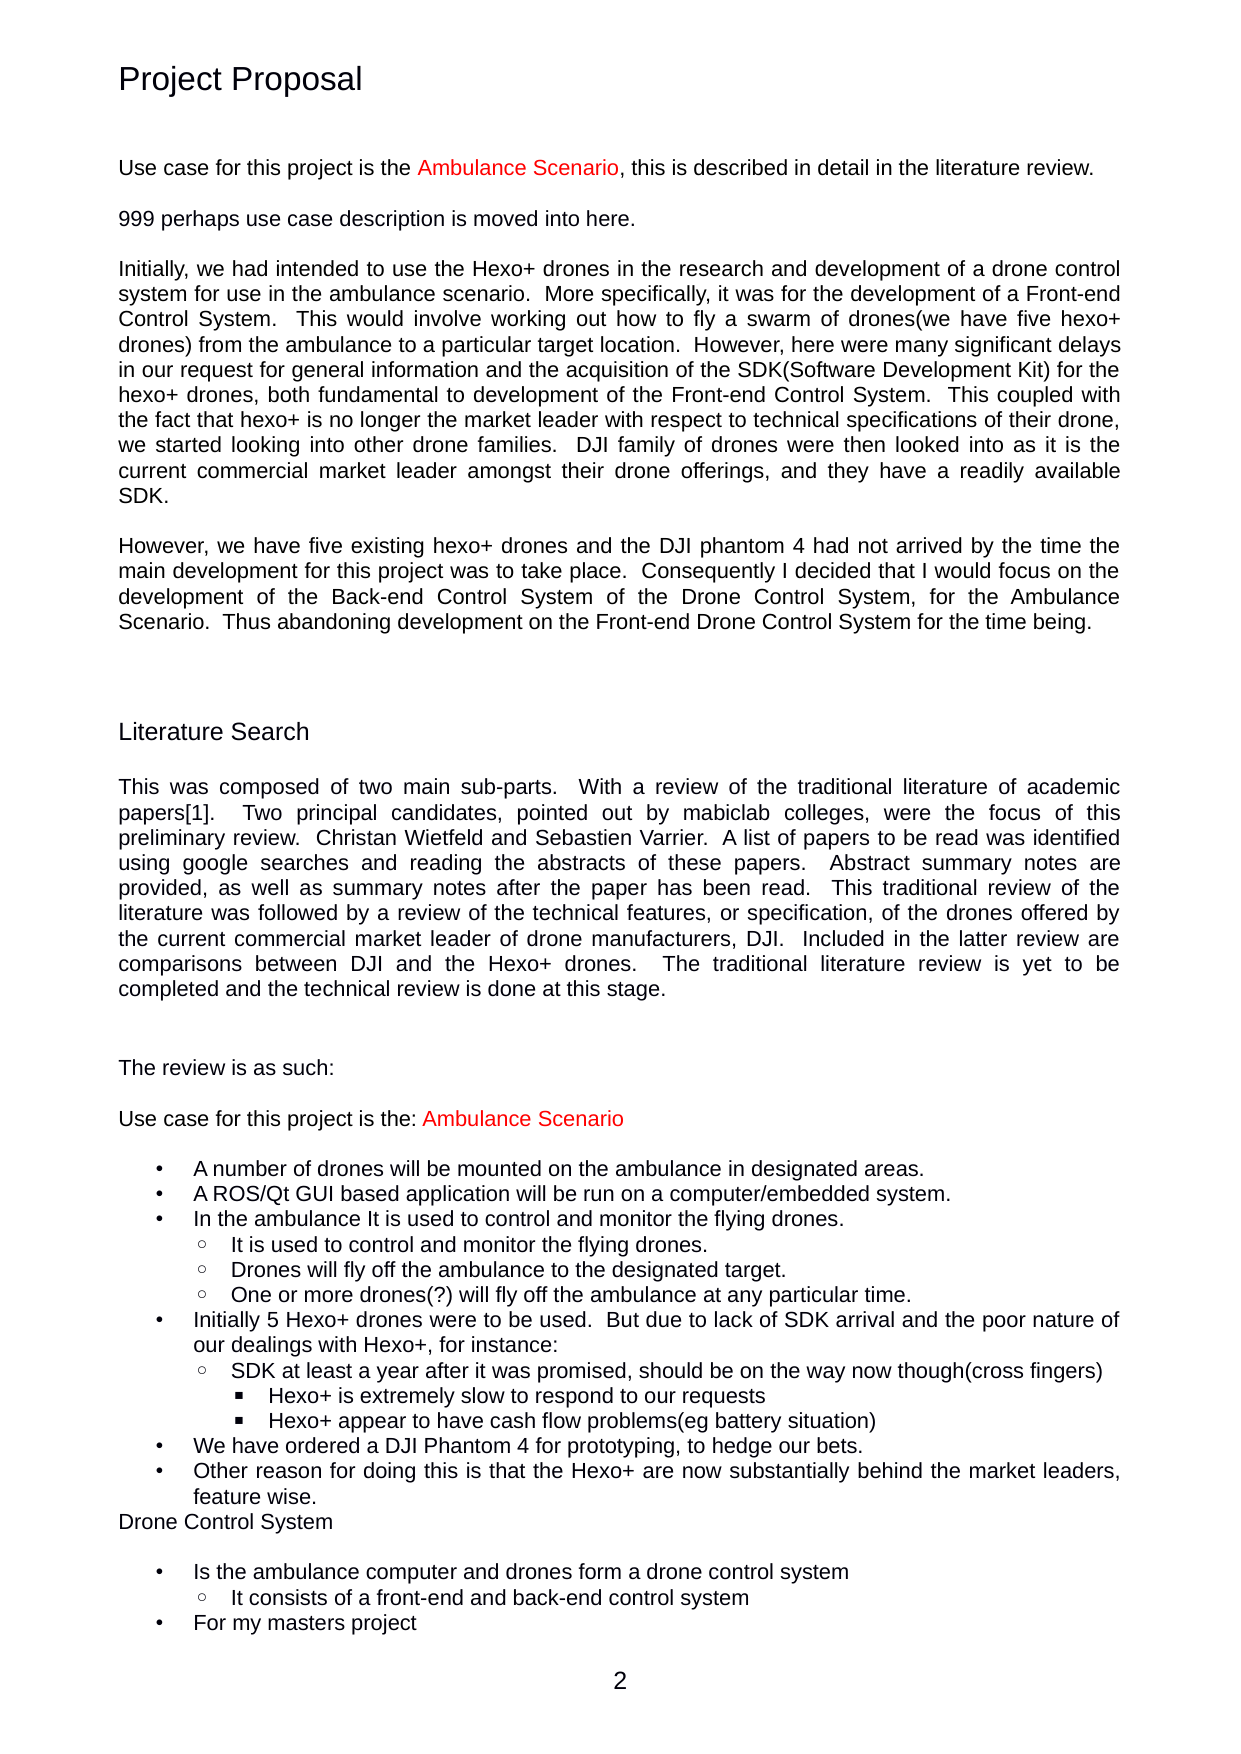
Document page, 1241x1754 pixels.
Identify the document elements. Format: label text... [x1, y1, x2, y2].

list We have ordered a DJI Phantom 4 for prototyping, to hedge our bets. [156, 1433, 1122, 1458]
text Project Proposal [118, 59, 1122, 97]
list Hexo+ appear to have cash flow problems(eg battery situation) [231, 1408, 1122, 1433]
list It is used to control and monitor the flying drones. [193, 1232, 1122, 1257]
list In the ambulance It is used to control and monitor the flying drones. [156, 1206, 1122, 1232]
text However, we have five existing hexo+ drones and the DJI phantom 4 had not arrived by the time the main development for this project was to take place. Consequently I decided that I would focus on the development of the Back-end Control System of the Drone Control System, for the Ambulance Scenario. Thus abandoning development on the Front-end Drone Control System for the time being. [118, 533, 1122, 634]
list For my masters project [156, 1610, 1122, 1635]
text This was composed of two main sub-parts. With a review of the traditional literature of academic papers[1]. Two principal candidates, pointed out by mabiclab colleges, were the focus of this preliminary review. Christan Wietfeld and Sebastien Varrier. A list of papers to be read was identified using google searches and reading the abstracts of these papers. Abstract summary notes are provided, as well as summary notes after the paper has been read. This traditional review of the literature was followed by a review of the technical features, or specification, of the drones offered by the current commercial market leader of drone manufacturers, DJI. Included in the latter review are comparisons between DJI and the Hexo+ drones. The traditional literature review is yet to be completed and the technical review is done at this stage. [118, 774, 1122, 1001]
text Drone Control System [118, 1509, 1122, 1534]
list Drones will fly off the ambulance to the designated target. [193, 1257, 1122, 1282]
list Other reason for doing this is that the Hexo+ are now substantially behind the market leaders, feature wise. [156, 1458, 1122, 1509]
list One or more drones(?) will fly off the ambulance at any particular time. [193, 1282, 1122, 1307]
text Use case for this project is the: Ambulance Scenario [118, 1106, 1122, 1131]
text Use case for this project is the Ambulance Scenario, this is described in detail in the literature review. [118, 155, 1122, 180]
text Literature Search [118, 717, 1122, 746]
text 999 perhaps use case description is moved into here. [118, 206, 1122, 231]
text The review is as such: [118, 1055, 1122, 1080]
list A ROS/Qt GUI based application will be run on a computer/embedded system. [156, 1181, 1122, 1206]
list Is the ambulance computer and drones form a drone control system [156, 1559, 1122, 1584]
list It consists of a front-end and back-end control system [193, 1584, 1122, 1610]
text Initially, we had intended to use the Hexo+ drones in the research and development of a drone control system for use in the ambulance scenario. More specifically, it was for the development of a Front-end Control System. This would involve working out how to fly a swarm of drones(we have five hexo+ drones) from the ambulance to a particular target location. However, here were many significant delays in our request for general information and the acquisition of the SDK(Software Development Kit) for the hexo+ drones, both fundamental to development of the Front-end Control System. This coupled with the fact that hexo+ is no longer the market leader with respect to technical specifications of their drone, we started looking into other drone families. DJI family of drones were then looked into as it is the current commercial market leader amongst their drone offerings, and they have a readily available SDK. [118, 256, 1122, 508]
list Initially 5 Hexo+ drones were to be used. But due to lack of SDK arrival and the poor nature of our dealings with Hexo+, for instance: [156, 1307, 1122, 1358]
list Hexo+ is extremely slow to respond to our requests [231, 1383, 1122, 1408]
list SDK at least a year after it was promised, should be on the way now though(cross fingers) [193, 1358, 1122, 1383]
list A number of drones will be mounted on the ambulance in designated areas. [156, 1156, 1122, 1181]
